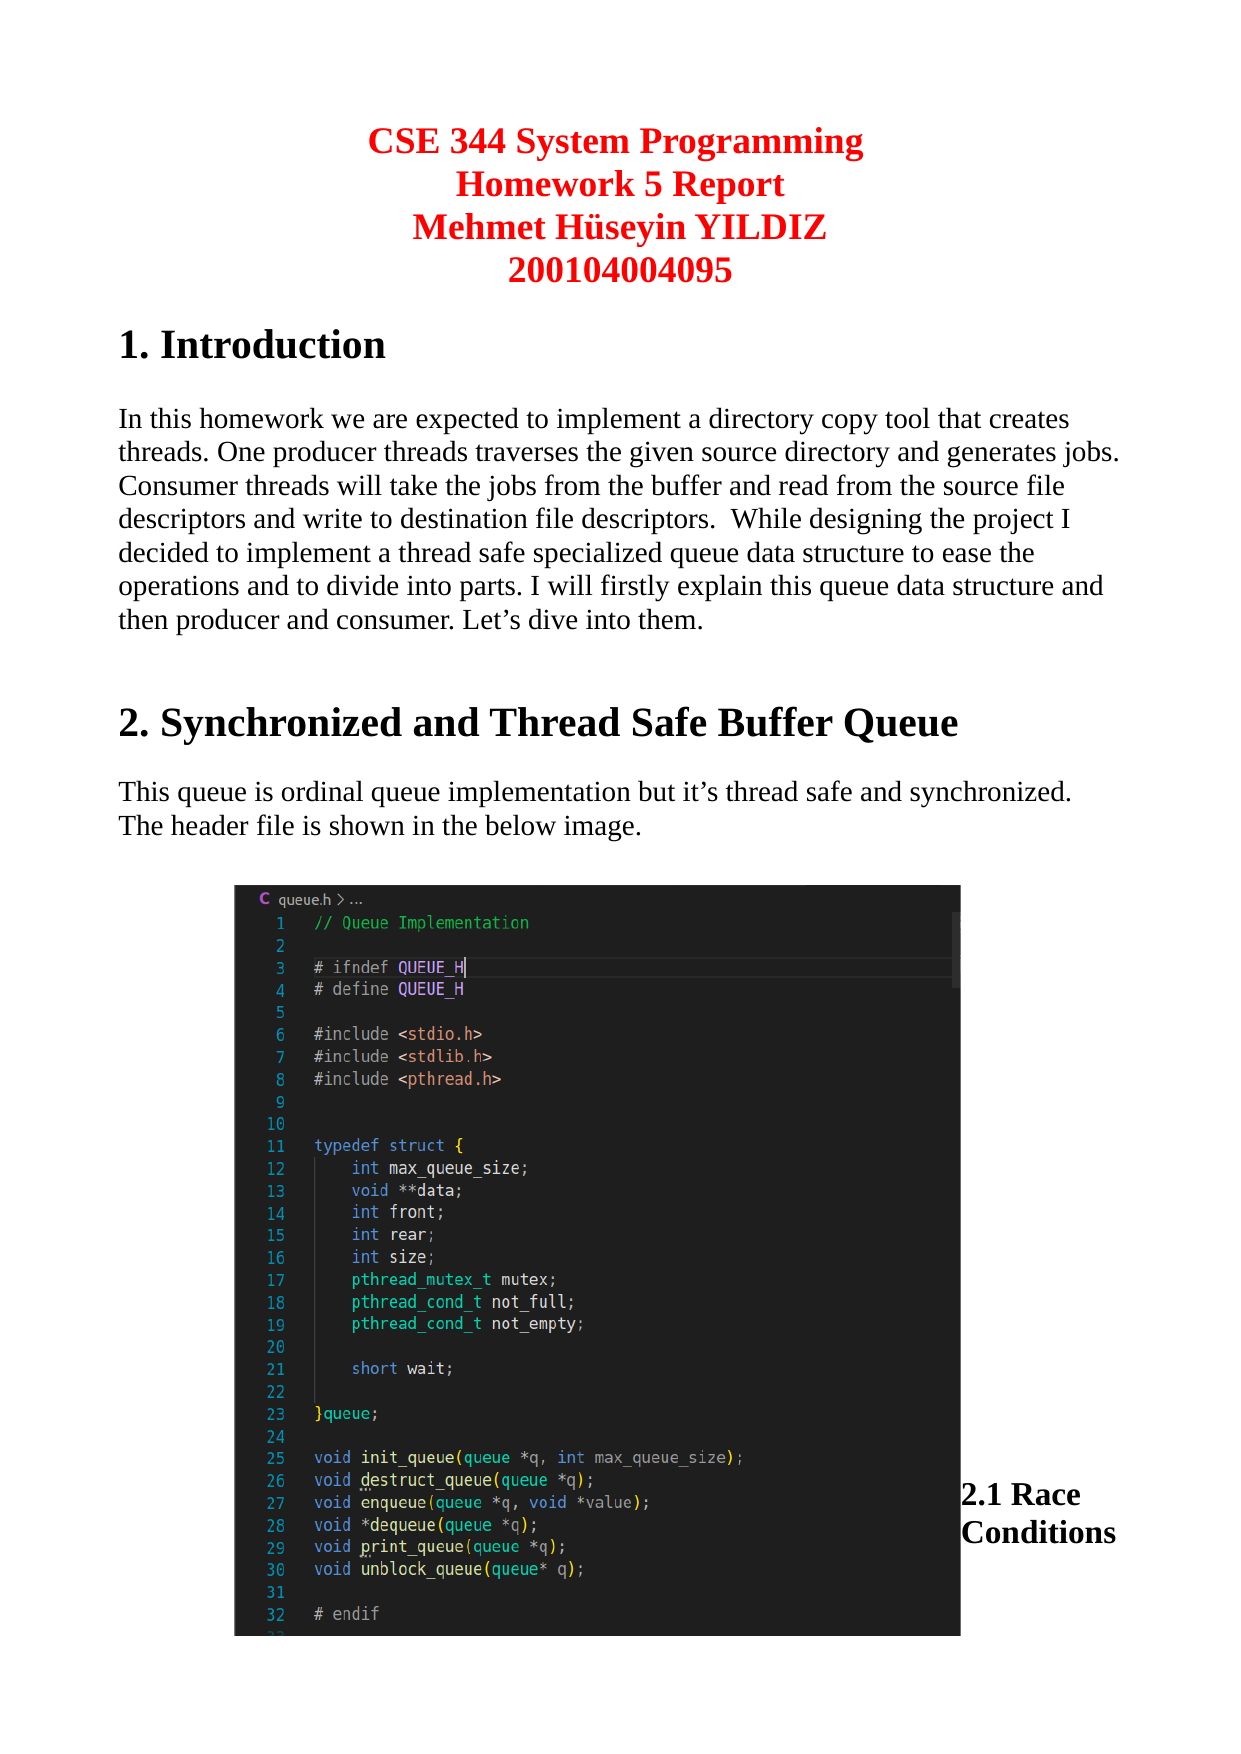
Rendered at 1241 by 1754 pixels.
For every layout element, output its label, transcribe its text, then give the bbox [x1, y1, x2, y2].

picture [234, 885, 961, 1636]
text This queue is ordinal queue implementation but it’s thread safe and synchronized. The header file is shown in the below image. [118, 774, 1122, 842]
text Mehmet Hüseyin YILDIZ [118, 204, 1122, 247]
text [118, 1474, 234, 1551]
text In this homework we are expected to implement a directory copy tool that creates threads. One producer threads traverses the given source directory and generates jobs. Consumer threads will take the jobs from the buffer and read from the source file descriptors and write to destination file descriptors. While designing the project I decided to implement a thread safe specialized queue data structure to ease the operations and to divide into parts. I will firstly explain this queue data structure and then producer and consumer. Let’s dive into them. [118, 401, 1122, 636]
text Homework 5 Report [118, 161, 1122, 204]
text 200104004095 [118, 247, 1122, 291]
text 2.1 Race Conditions [961, 1474, 1122, 1551]
text 1. Introduction [118, 319, 1122, 367]
text 2. Synchronized and Thread Safe Buffer Queue [118, 698, 1122, 746]
text CSE 344 System Programming [118, 118, 1122, 161]
